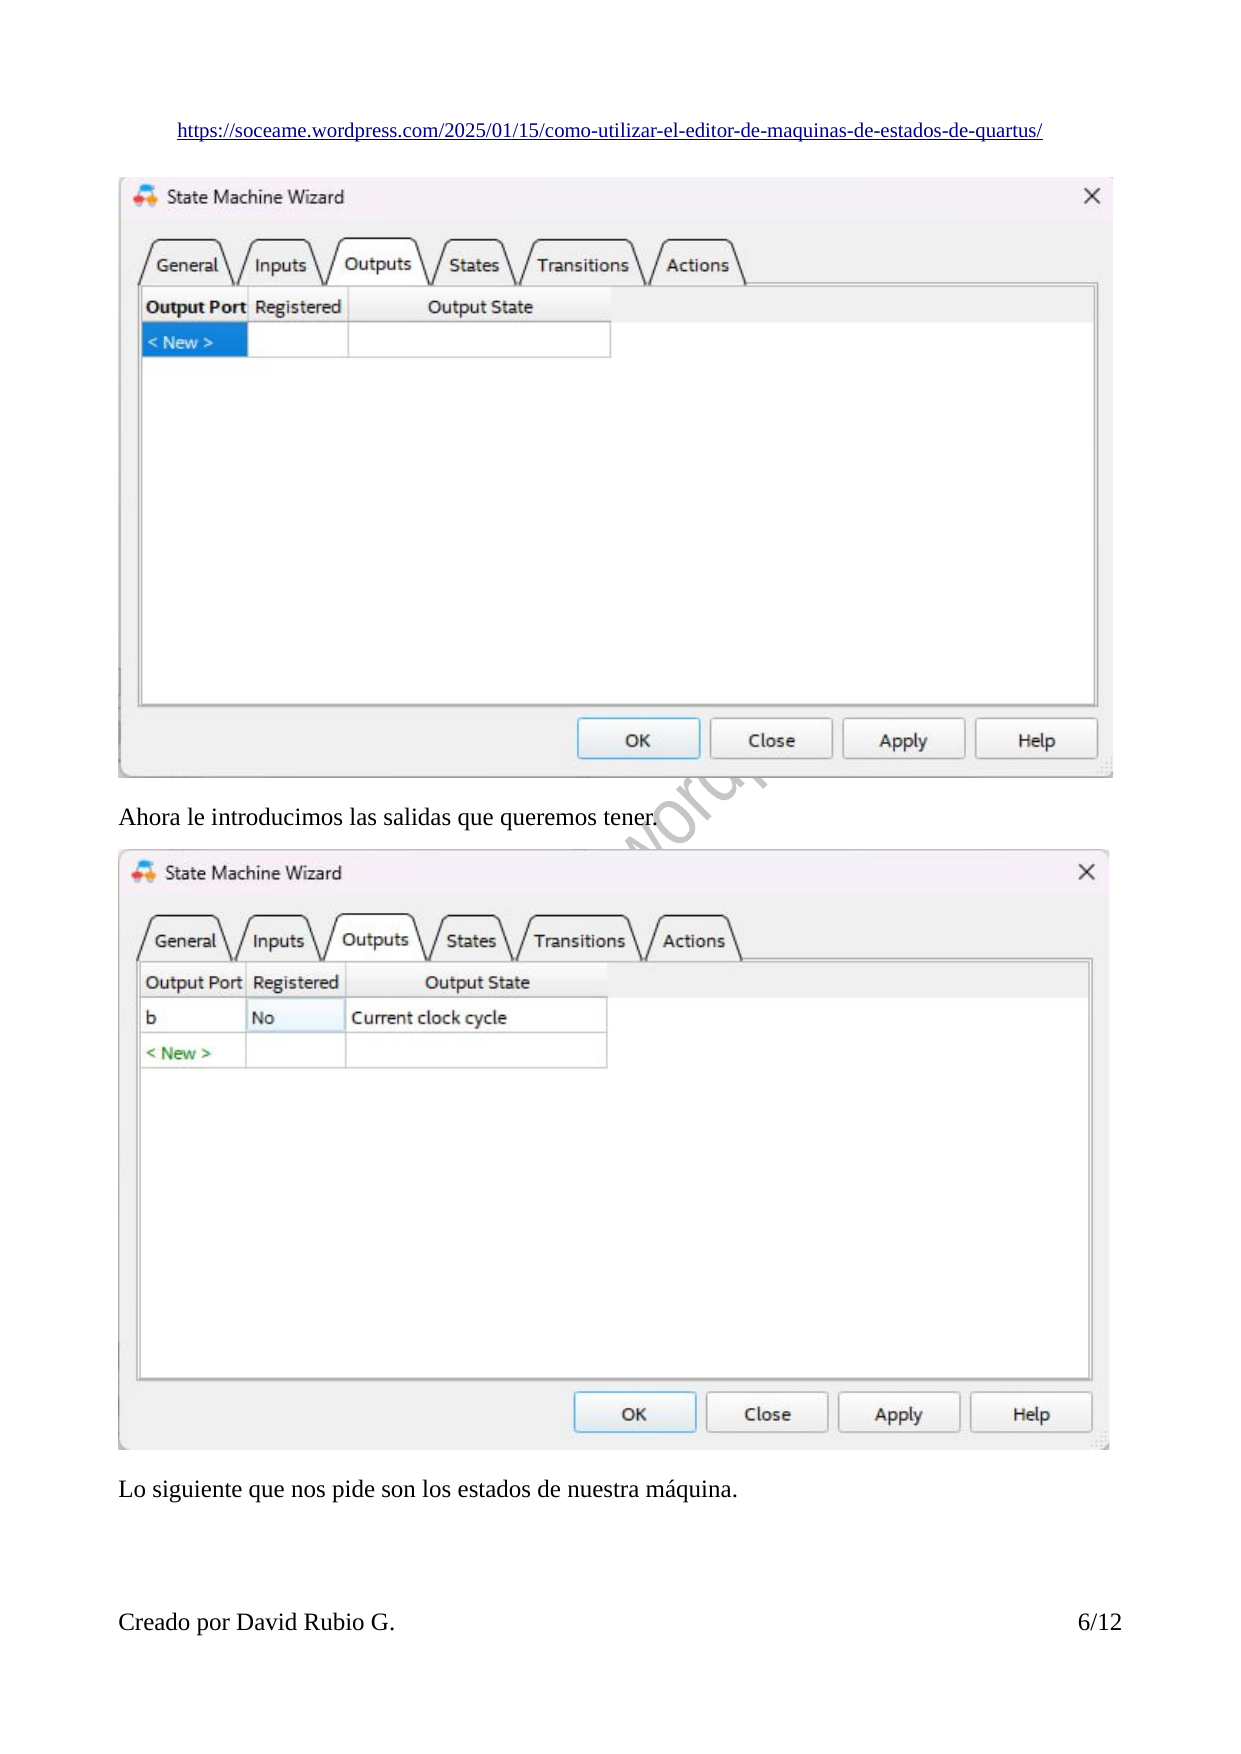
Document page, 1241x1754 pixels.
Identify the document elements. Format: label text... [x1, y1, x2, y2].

text Lo siguiente que nos pide son los estados de nuestra máquina. [118, 1474, 1122, 1503]
picture [118, 177, 1114, 778]
text Ahora le introducimos las salidas que queremos tener. [118, 802, 662, 831]
text [677, 802, 1122, 831]
picture [118, 849, 1110, 1450]
